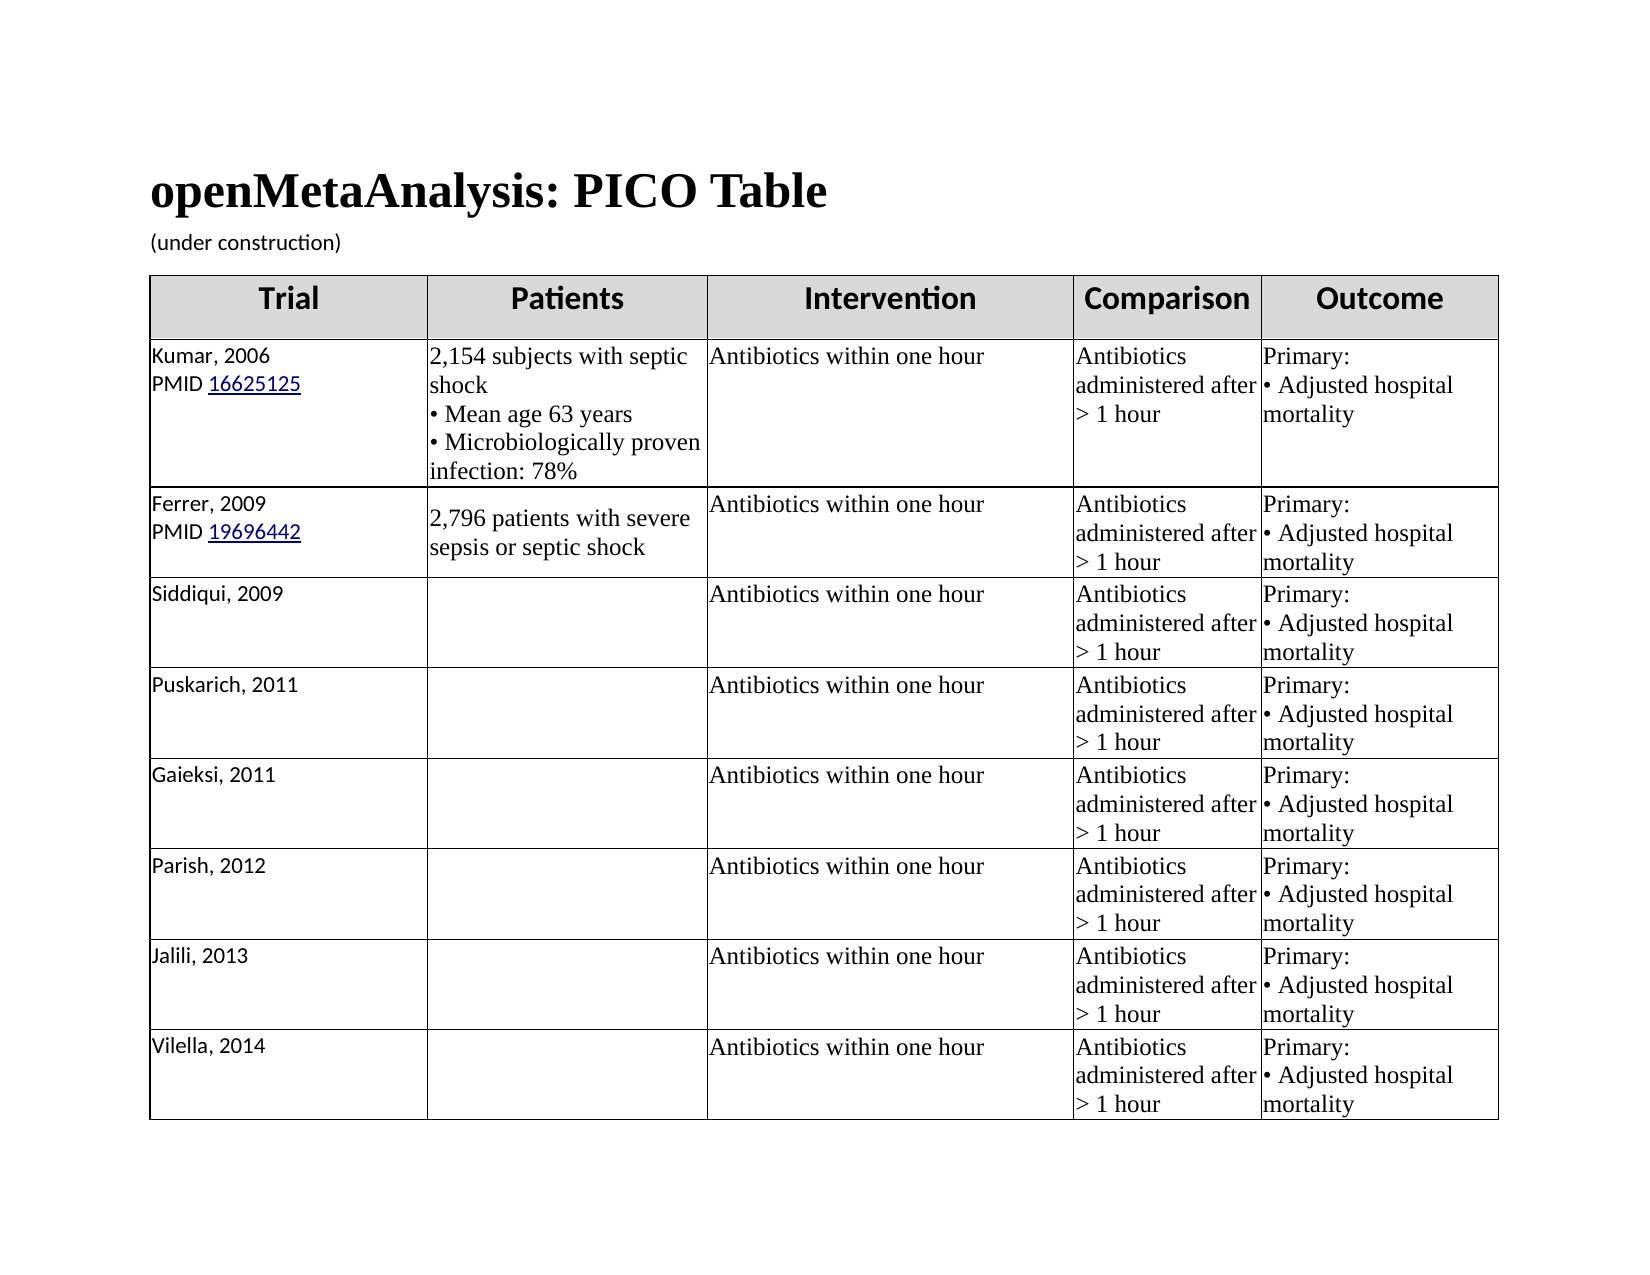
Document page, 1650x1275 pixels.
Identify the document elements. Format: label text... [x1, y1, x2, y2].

table_header Patients [428, 276, 707, 338]
table_cell Antibiotics within one hour [708, 759, 1073, 848]
table_header Outcome [1262, 276, 1498, 338]
table_cell Antibiotics within one hour [708, 849, 1073, 938]
table_cell [428, 578, 707, 667]
table_cell Primary: • Adjusted hospital mortality [1262, 488, 1498, 577]
table_cell Antibiotics within one hour [708, 940, 1073, 1029]
table_cell Jalili, 2013 [151, 940, 427, 1029]
table_cell Primary: • Adjusted hospital mortality [1262, 340, 1498, 486]
table_cell Primary: • Adjusted hospital mortality [1262, 940, 1498, 1029]
table_cell Antibiotics administered after > 1 hour [1074, 488, 1261, 577]
table_cell Antibiotics administered after > 1 hour [1074, 759, 1261, 848]
table_header Intervention [708, 276, 1073, 338]
table_cell Parish, 2012 [151, 849, 427, 938]
table_cell Antibiotics within one hour [708, 578, 1073, 667]
table_cell Vilella, 2014 [151, 1030, 427, 1119]
table_cell Primary: • Adjusted hospital mortality [1262, 668, 1498, 758]
table_cell Siddiqui, 2009 [151, 578, 427, 667]
table_cell [428, 668, 707, 758]
table_cell Primary: • Adjusted hospital mortality [1262, 1030, 1498, 1119]
table_cell Antibiotics within one hour [708, 1030, 1073, 1119]
table_cell Antibiotics administered after > 1 hour [1074, 340, 1261, 486]
table_cell 2,154 subjects with septic shock • Mean age 63 years • Microbiologically proven infection: 78% [428, 340, 707, 486]
table_cell Antibiotics administered after > 1 hour [1074, 1030, 1261, 1119]
table_cell Antibiotics within one hour [708, 488, 1073, 577]
table_cell Antibiotics within one hour [708, 668, 1073, 758]
text openMetaAnalysis: PICO Table [150, 160, 1500, 218]
table_cell Antibiotics administered after > 1 hour [1074, 668, 1261, 758]
table_cell Kumar, 2006 PMID 16625125 [151, 340, 427, 486]
table_cell Antibiotics administered after > 1 hour [1074, 940, 1261, 1029]
text (under construction) [150, 228, 1500, 256]
table_header Trial [151, 276, 427, 338]
table_cell 2,796 patients with severe sepsis or septic shock [428, 488, 707, 577]
table_cell Antibiotics administered after > 1 hour [1074, 849, 1261, 938]
table_cell [428, 849, 707, 938]
table_header Comparison [1074, 276, 1261, 338]
table_cell Ferrer, 2009 PMID 19696442 [151, 488, 427, 577]
table_cell Primary: • Adjusted hospital mortality [1262, 849, 1498, 938]
table_cell Primary: • Adjusted hospital mortality [1262, 759, 1498, 848]
table_cell [428, 940, 707, 1029]
table_cell [428, 759, 707, 848]
table_cell Gaieksi, 2011 [151, 759, 427, 848]
table_cell Puskarich, 2011 [151, 668, 427, 758]
table_cell Antibiotics within one hour [708, 340, 1073, 486]
table_cell Primary: • Adjusted hospital mortality [1262, 578, 1498, 667]
table_cell Antibiotics administered after > 1 hour [1074, 578, 1261, 667]
table_cell [428, 1030, 707, 1119]
